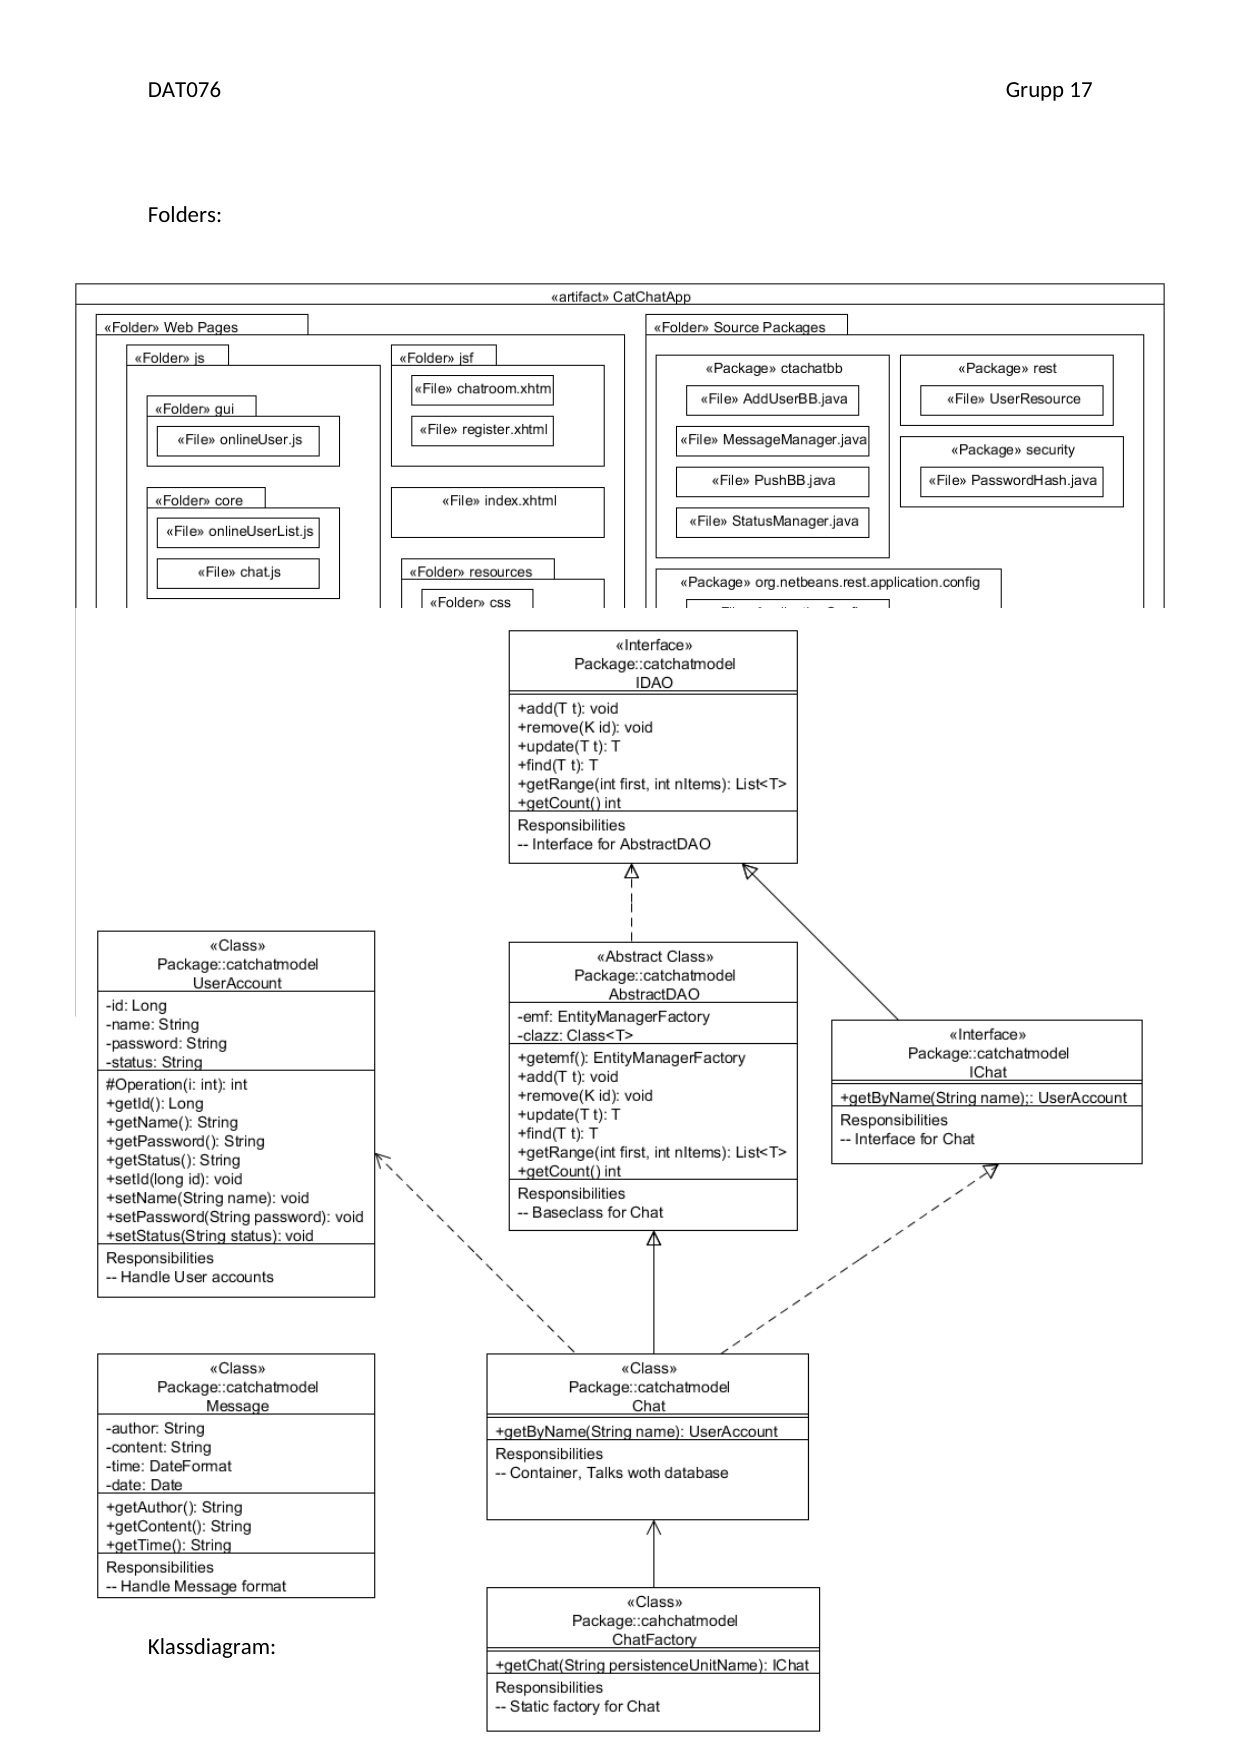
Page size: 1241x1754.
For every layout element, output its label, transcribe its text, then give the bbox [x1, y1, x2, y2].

text Folders: [148, 201, 1093, 229]
